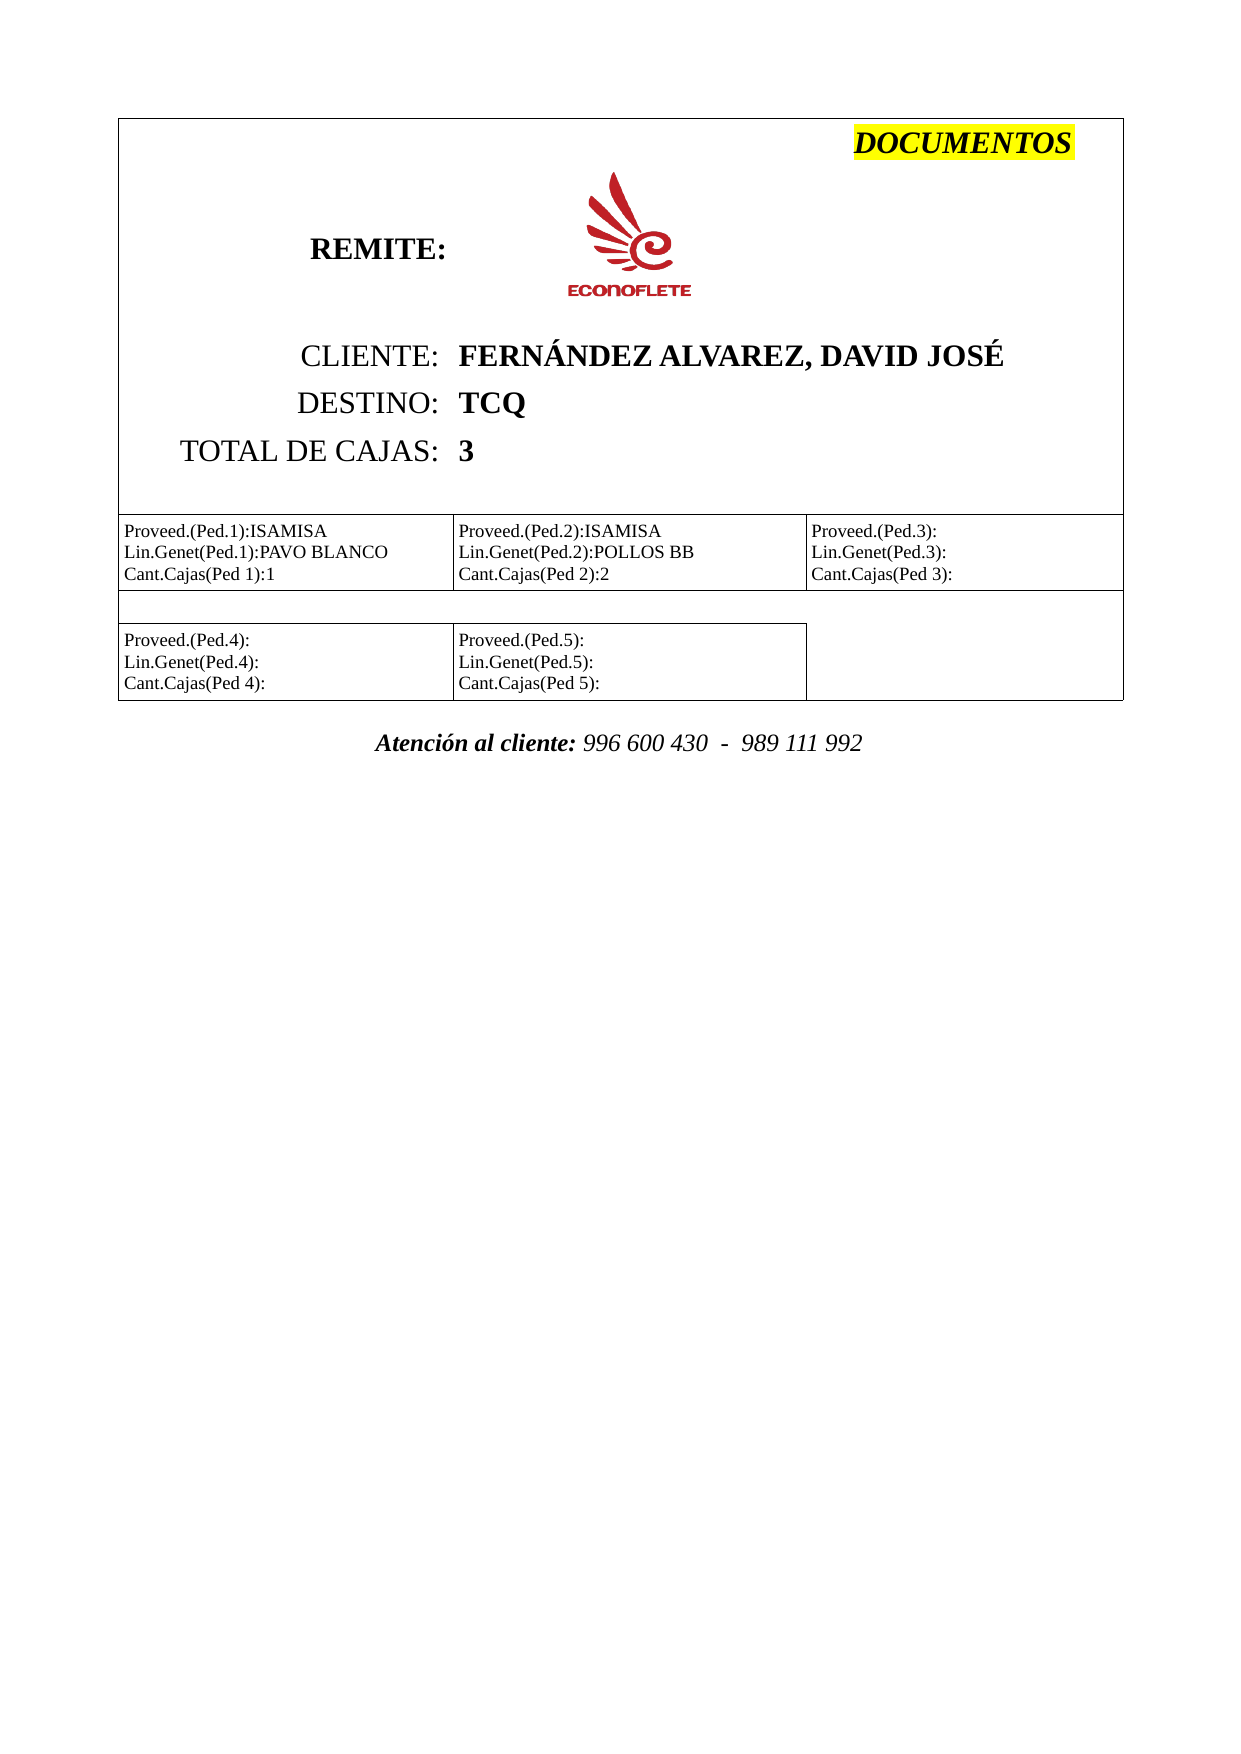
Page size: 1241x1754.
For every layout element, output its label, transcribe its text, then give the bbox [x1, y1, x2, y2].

table_cell Proveed.(Ped.1):ISAMISA Lin.Genet(Ped.1):PAVO BLANCO Cant.Cajas(Ped 1):1 [119, 515, 453, 590]
table_cell [806, 591, 1123, 623]
table_cell TOTAL DE CAJAS: [119, 426, 453, 474]
table_cell Proveed.(Ped.2):ISAMISA Lin.Genet(Ped.2):POLLOS BB Cant.Cajas(Ped 2):2 [454, 515, 806, 590]
table_cell TCQ [453, 379, 806, 426]
table_cell [119, 474, 453, 514]
text Atención al cliente: 996 600 430 - 989 111 992 [118, 728, 1122, 757]
table_cell Proveed.(Ped.5): Lin.Genet(Ped.5): Cant.Cajas(Ped 5): [454, 624, 806, 699]
table_cell Proveed.(Ped.4): Lin.Genet(Ped.4): Cant.Cajas(Ped 4): [119, 624, 453, 699]
table_cell [119, 591, 453, 623]
table_cell [453, 474, 806, 514]
picture [552, 171, 707, 297]
table_cell 3 [453, 426, 1123, 474]
table_cell Proveed.(Ped.3): Lin.Genet(Ped.3): Cant.Cajas(Ped 3): [807, 515, 1123, 590]
table_header DOCUMENTOS [806, 119, 1123, 166]
table_cell FERNÁNDEZ ALVAREZ, DAVID JOSÉ [453, 332, 1123, 379]
table_cell CLIENTE: [119, 332, 453, 379]
table_cell [453, 591, 806, 623]
table_cell [806, 166, 1123, 332]
table_cell DESTINO: [119, 379, 453, 426]
table_cell [806, 474, 1123, 514]
table_cell [806, 379, 1123, 426]
table_cell [453, 166, 806, 332]
table_cell [807, 623, 1123, 699]
table_header [119, 119, 453, 166]
table_cell REMITE: [119, 166, 453, 332]
table_header [453, 119, 806, 166]
